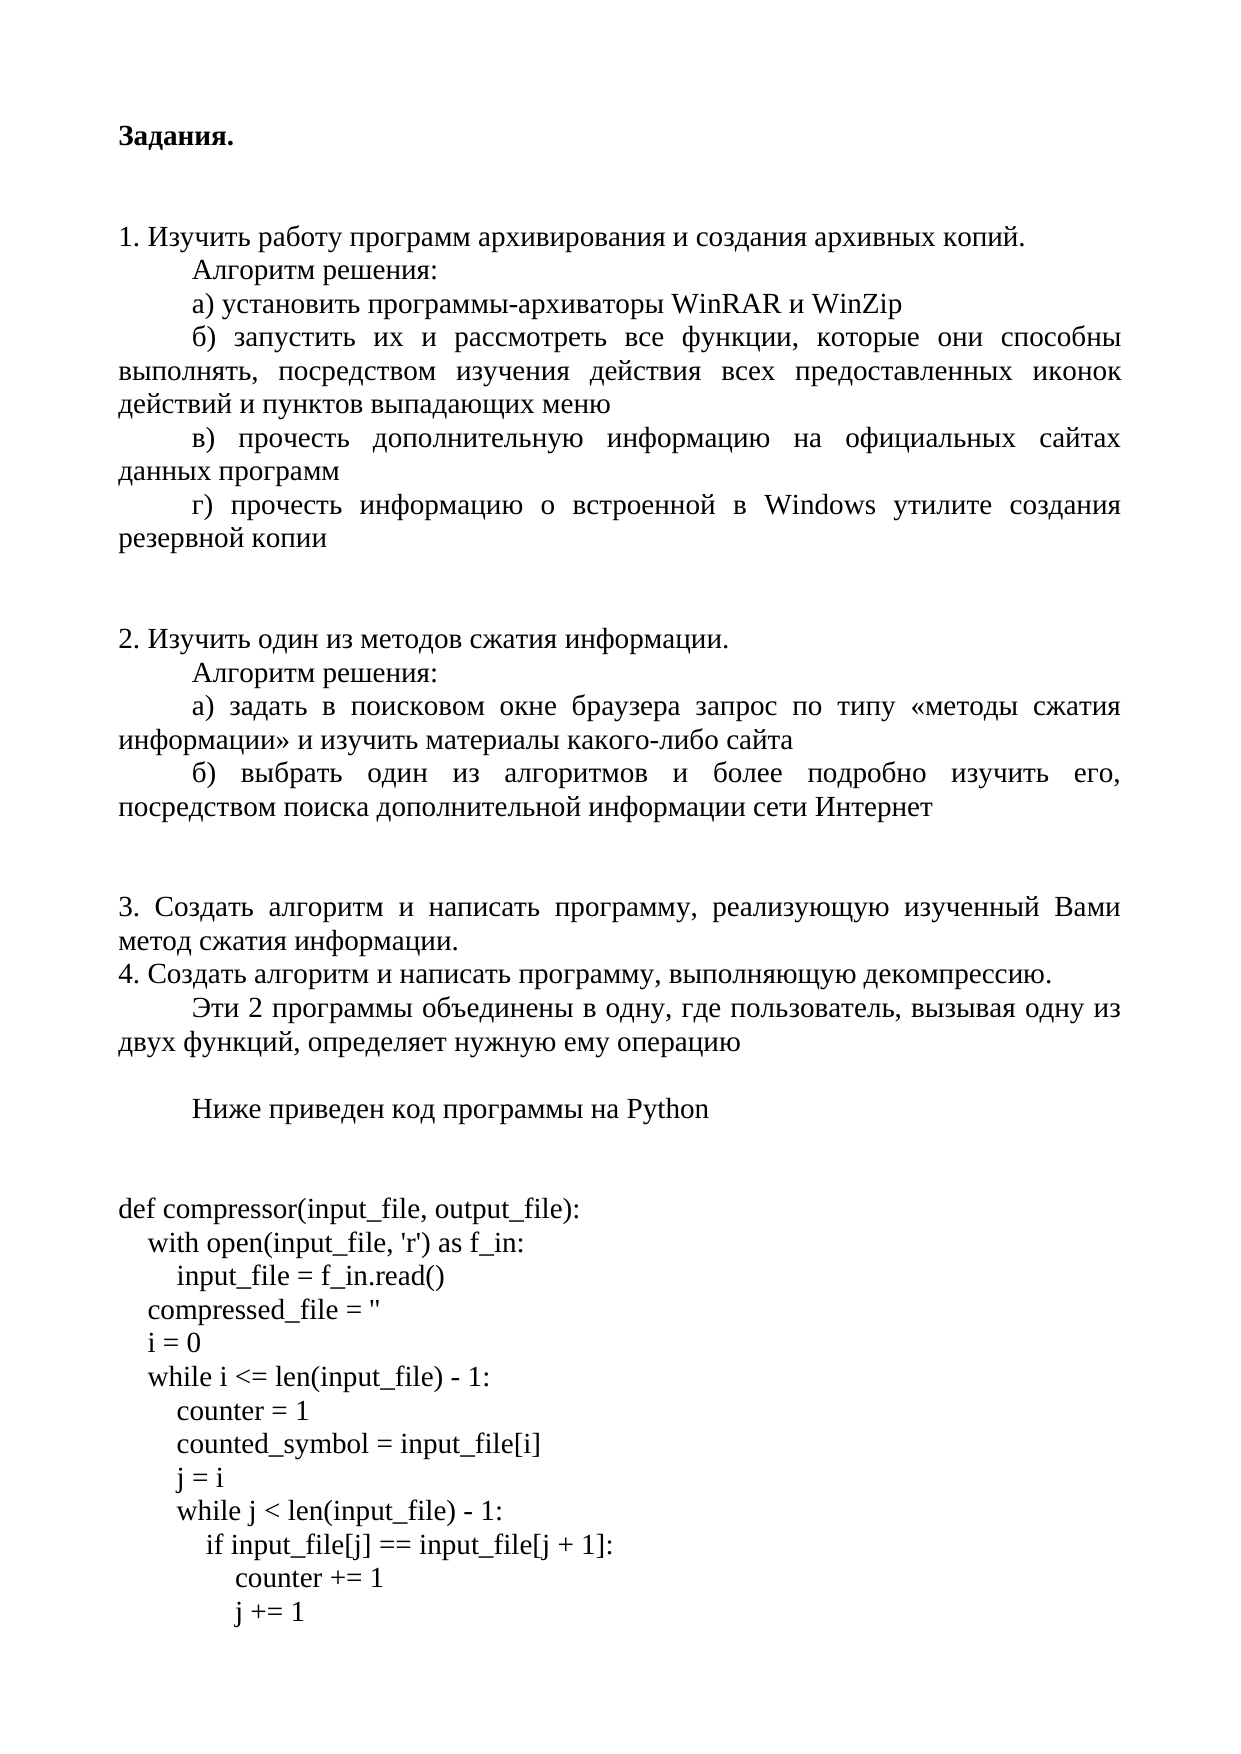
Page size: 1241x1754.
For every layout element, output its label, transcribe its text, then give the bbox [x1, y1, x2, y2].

text б) запустить их и рассмотреть все функции, которые они способны выполнять, посредством изучения действия всех предоставленных иконок действий и пунктов выпадающих меню [118, 319, 1122, 420]
text while i <= len(input_file) - 1: [118, 1359, 1122, 1393]
text Эти 2 программы объединены в одну, где пользователь, вызывая одну из двух функций, определяет нужную ему операцию [118, 990, 1122, 1057]
text i = 0 [118, 1326, 1122, 1359]
text 1. Изучить работу программ архивирования и создания архивных копий. [118, 219, 1122, 252]
text а) установить программы-архиваторы WinRAR и WinZip [118, 286, 1122, 319]
text 2. Изучить один из методов сжатия информации. [118, 621, 1122, 655]
text Алгоритм решения: [118, 252, 1122, 286]
text Ниже приведен код программы на Python [118, 1091, 1122, 1124]
text г) прочесть информацию о встроенной в Windows утилите создания резервной копии [118, 487, 1122, 554]
text counted_symbol = input_file[i] [118, 1426, 1122, 1460]
text counter += 1 [118, 1560, 1122, 1594]
text input_file = f_in.read() [118, 1258, 1122, 1292]
text def compressor(input_file, output_file): [118, 1191, 1122, 1225]
text while j < len(input_file) - 1: [118, 1493, 1122, 1527]
text with open(input_file, 'r') as f_in: [118, 1225, 1122, 1258]
text Алгоритм решения: [118, 655, 1122, 688]
text 3. Создать алгоритм и написать программу, реализующую изученный Вами метод сжатия информации. [118, 889, 1122, 957]
text compressed_file = '' [118, 1292, 1122, 1326]
text if input_file[j] == input_file[j + 1]: [118, 1527, 1122, 1560]
text counter = 1 [118, 1393, 1122, 1426]
text Задания. [118, 118, 1122, 152]
text 4. Создать алгоритм и написать программу, выполняющую декомпрессию. [118, 957, 1122, 990]
text j = i [118, 1460, 1122, 1493]
text в) прочесть дополнительную информацию на официальных сайтах данных программ [118, 420, 1122, 487]
text а) задать в поисковом окне браузера запрос по типу «методы сжатия информации» и изучить материалы какого-либо сайта [118, 688, 1122, 755]
text j += 1 [118, 1594, 1122, 1627]
text б) выбрать один из алгоритмов и более подробно изучить его, посредством поиска дополнительной информации сети Интернет [118, 755, 1122, 822]
